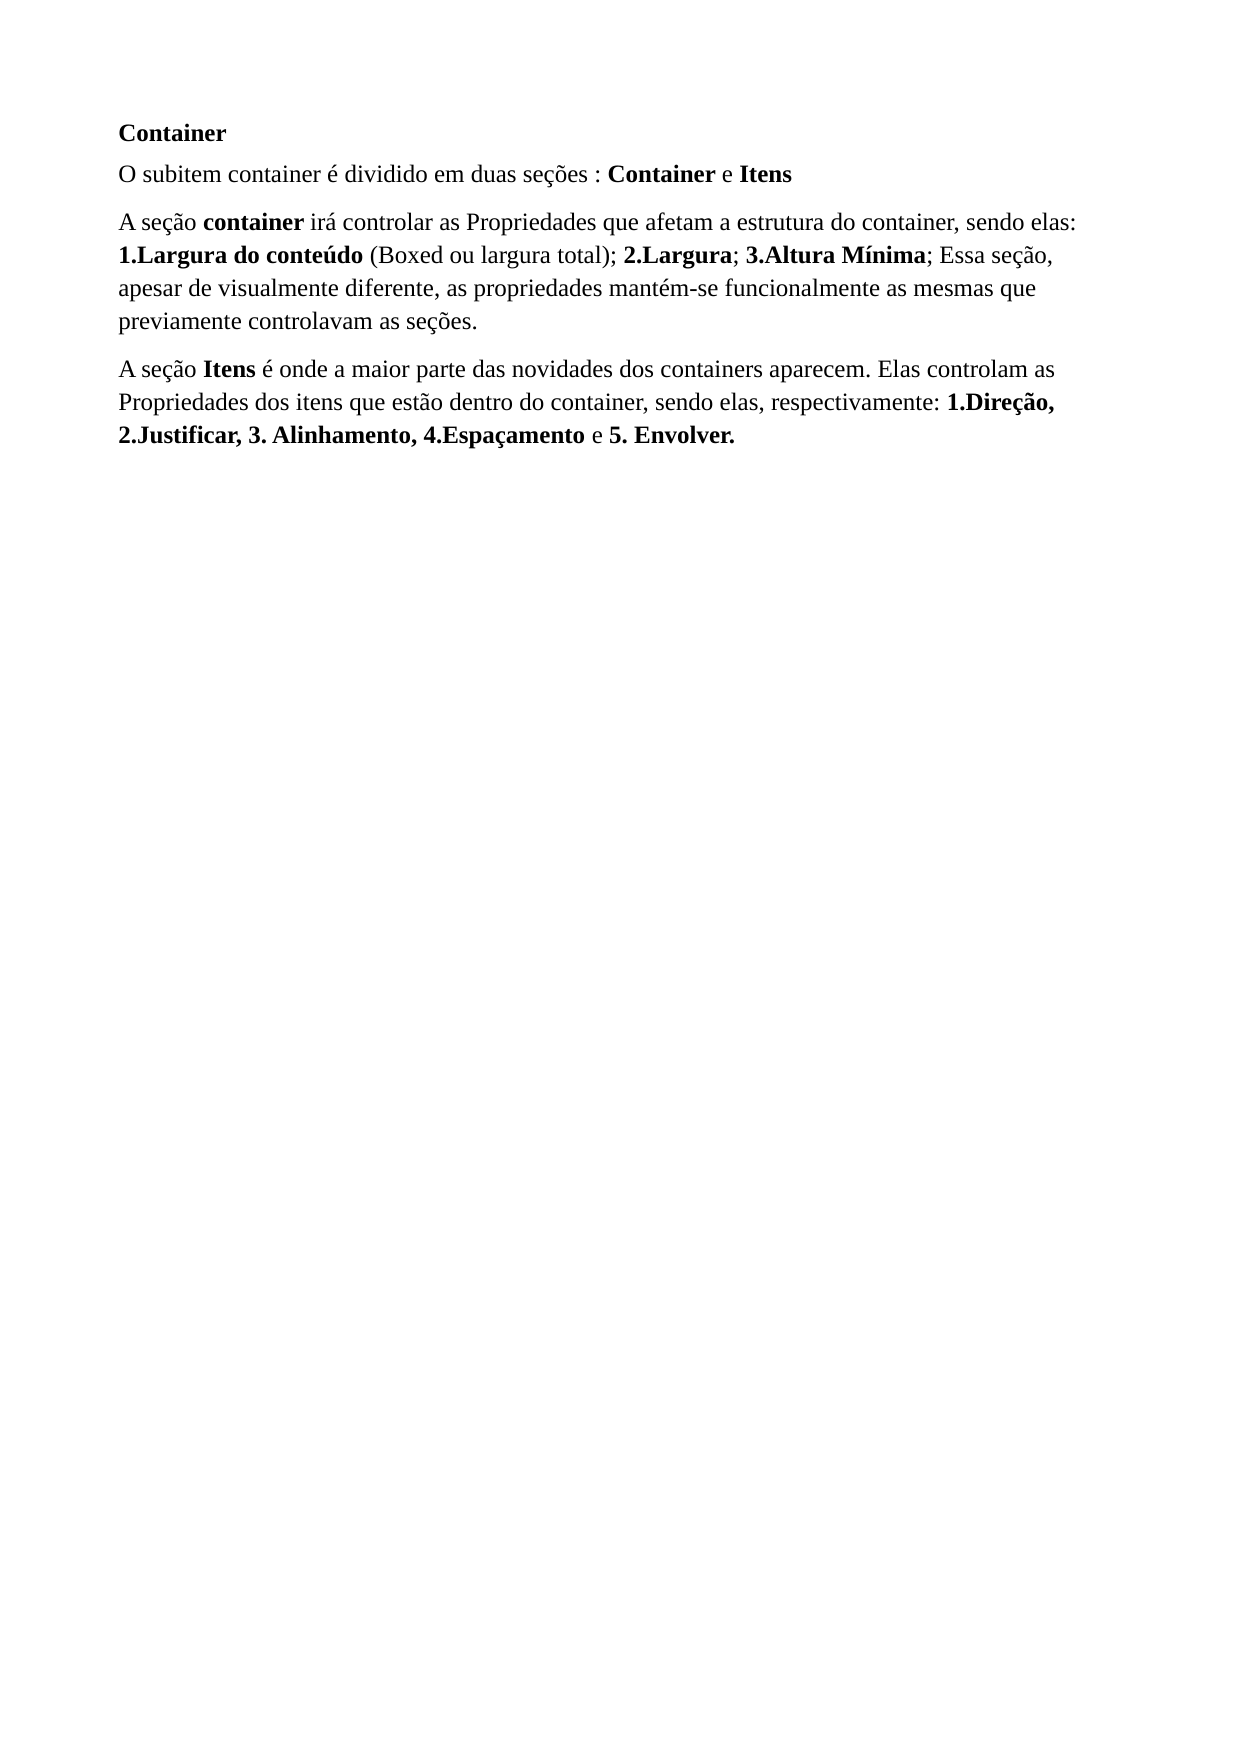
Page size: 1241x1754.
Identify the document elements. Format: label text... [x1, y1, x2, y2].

text A seção Itens é onde a maior parte das novidades dos containers aparecem. Elas controlam as Propriedades dos itens que estão dentro do container, sendo elas, respectivamente: 1.Direção, 2.Justificar, 3. Alinhamento, 4.Espaçamento e 5. Envolver. [118, 354, 1122, 448]
subtitle Container [118, 118, 1122, 147]
text A seção container irá controlar as Propriedades que afetam a estrutura do container, sendo elas: 1.Largura do conteúdo (Boxed ou largura total); 2.Largura; 3.Altura Mínima; Essa seção, apesar de visualmente diferente, as propriedades mantém-se funcionalmente as mesmas que previamente controlavam as seções. [118, 207, 1122, 335]
text O subitem container é dividido em duas seções : Container e Itens [118, 159, 1122, 188]
